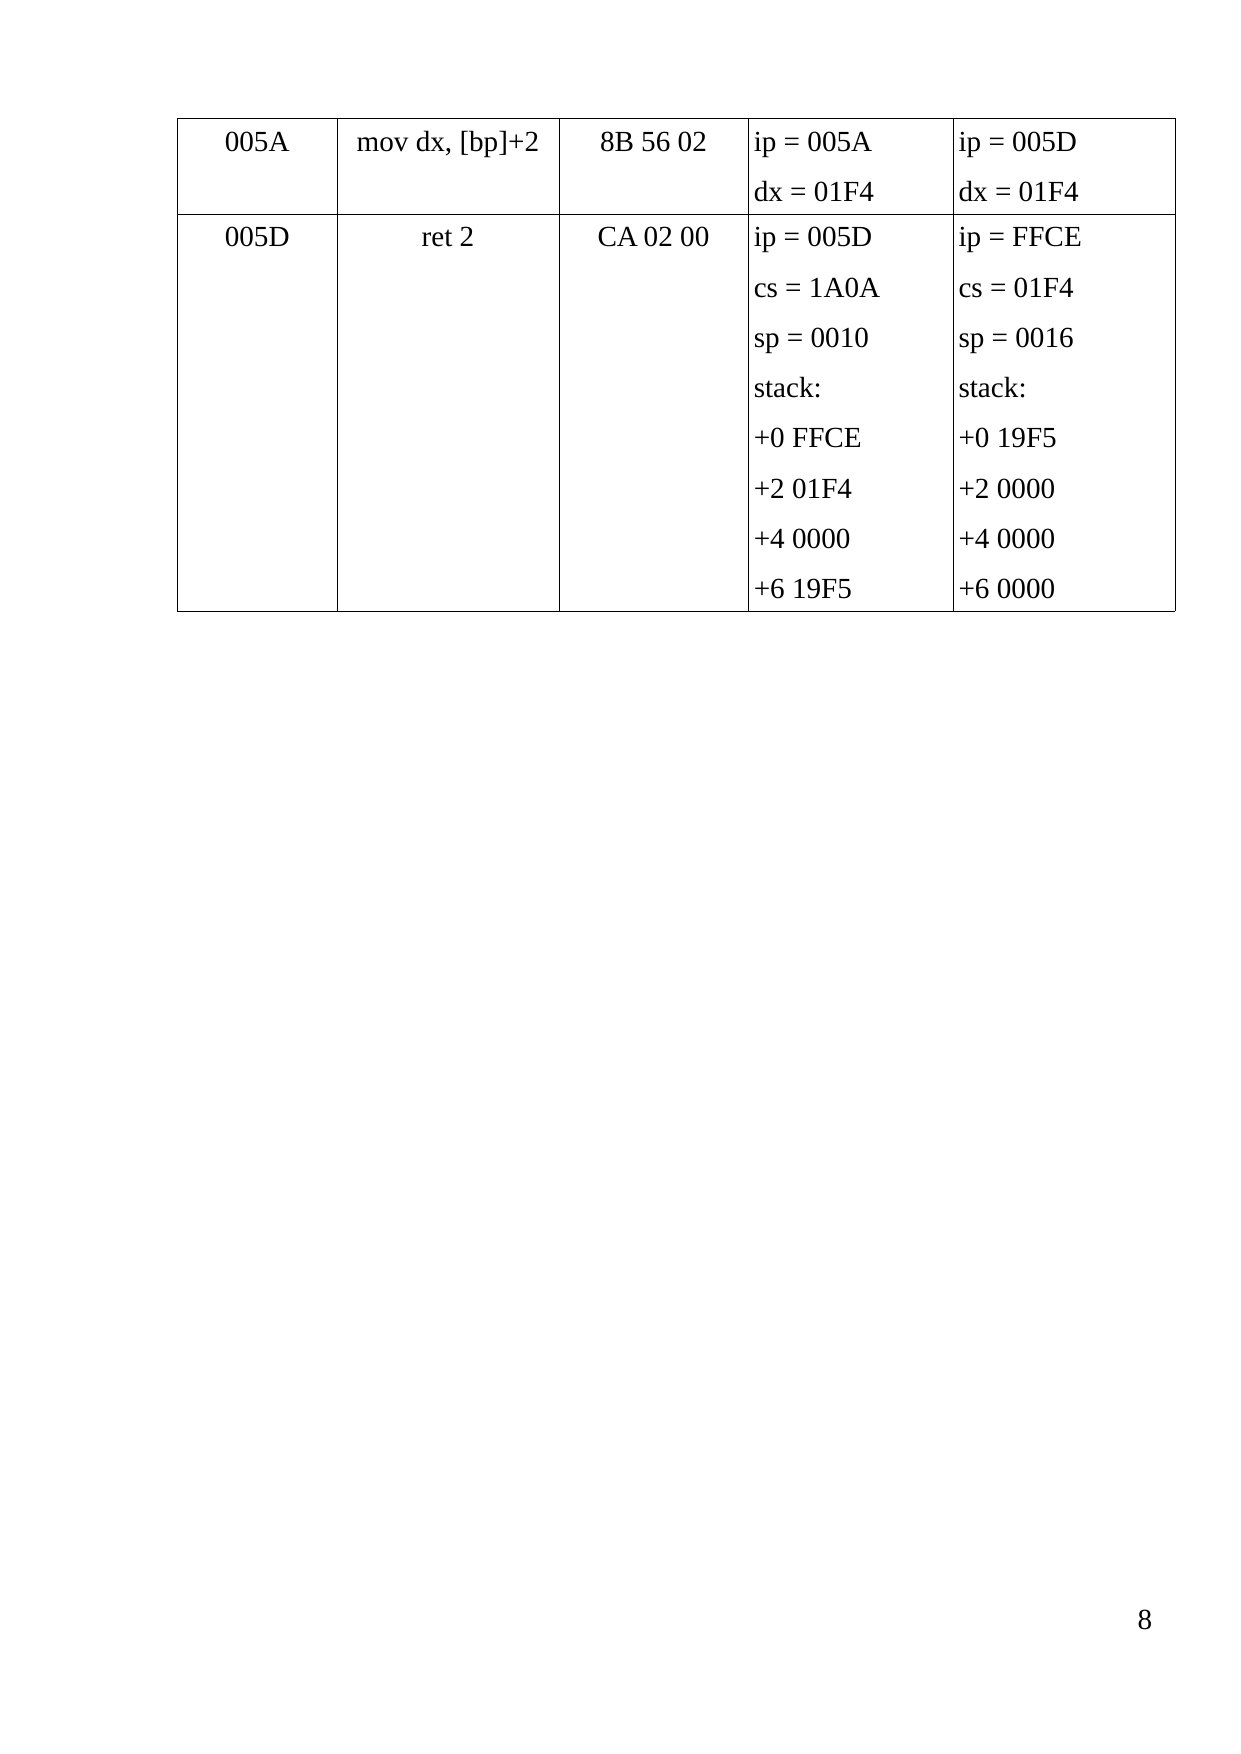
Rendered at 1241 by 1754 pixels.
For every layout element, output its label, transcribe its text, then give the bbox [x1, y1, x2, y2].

table_cell ip = 005D dx = 01F4 [954, 119, 1175, 213]
table_cell mov dx, [bp]+2 [338, 119, 559, 213]
table_cell CA 02 00 [560, 215, 748, 611]
table_cell ip = 005A dx = 01F4 [749, 119, 953, 213]
table_cell 005D [178, 215, 337, 611]
table_cell 8B 56 02 [560, 119, 748, 213]
table_cell ip = 005D cs = 1A0A sp = 0010 stack: +0 FFCE +2 01F4 +4 0000 +6 19F5 [749, 215, 953, 611]
table_cell ret 2 [338, 215, 559, 611]
table_cell 005A [178, 119, 337, 213]
table_cell ip = FFCE cs = 01F4 sp = 0016 stack: +0 19F5 +2 0000 +4 0000 +6 0000 [954, 215, 1175, 611]
